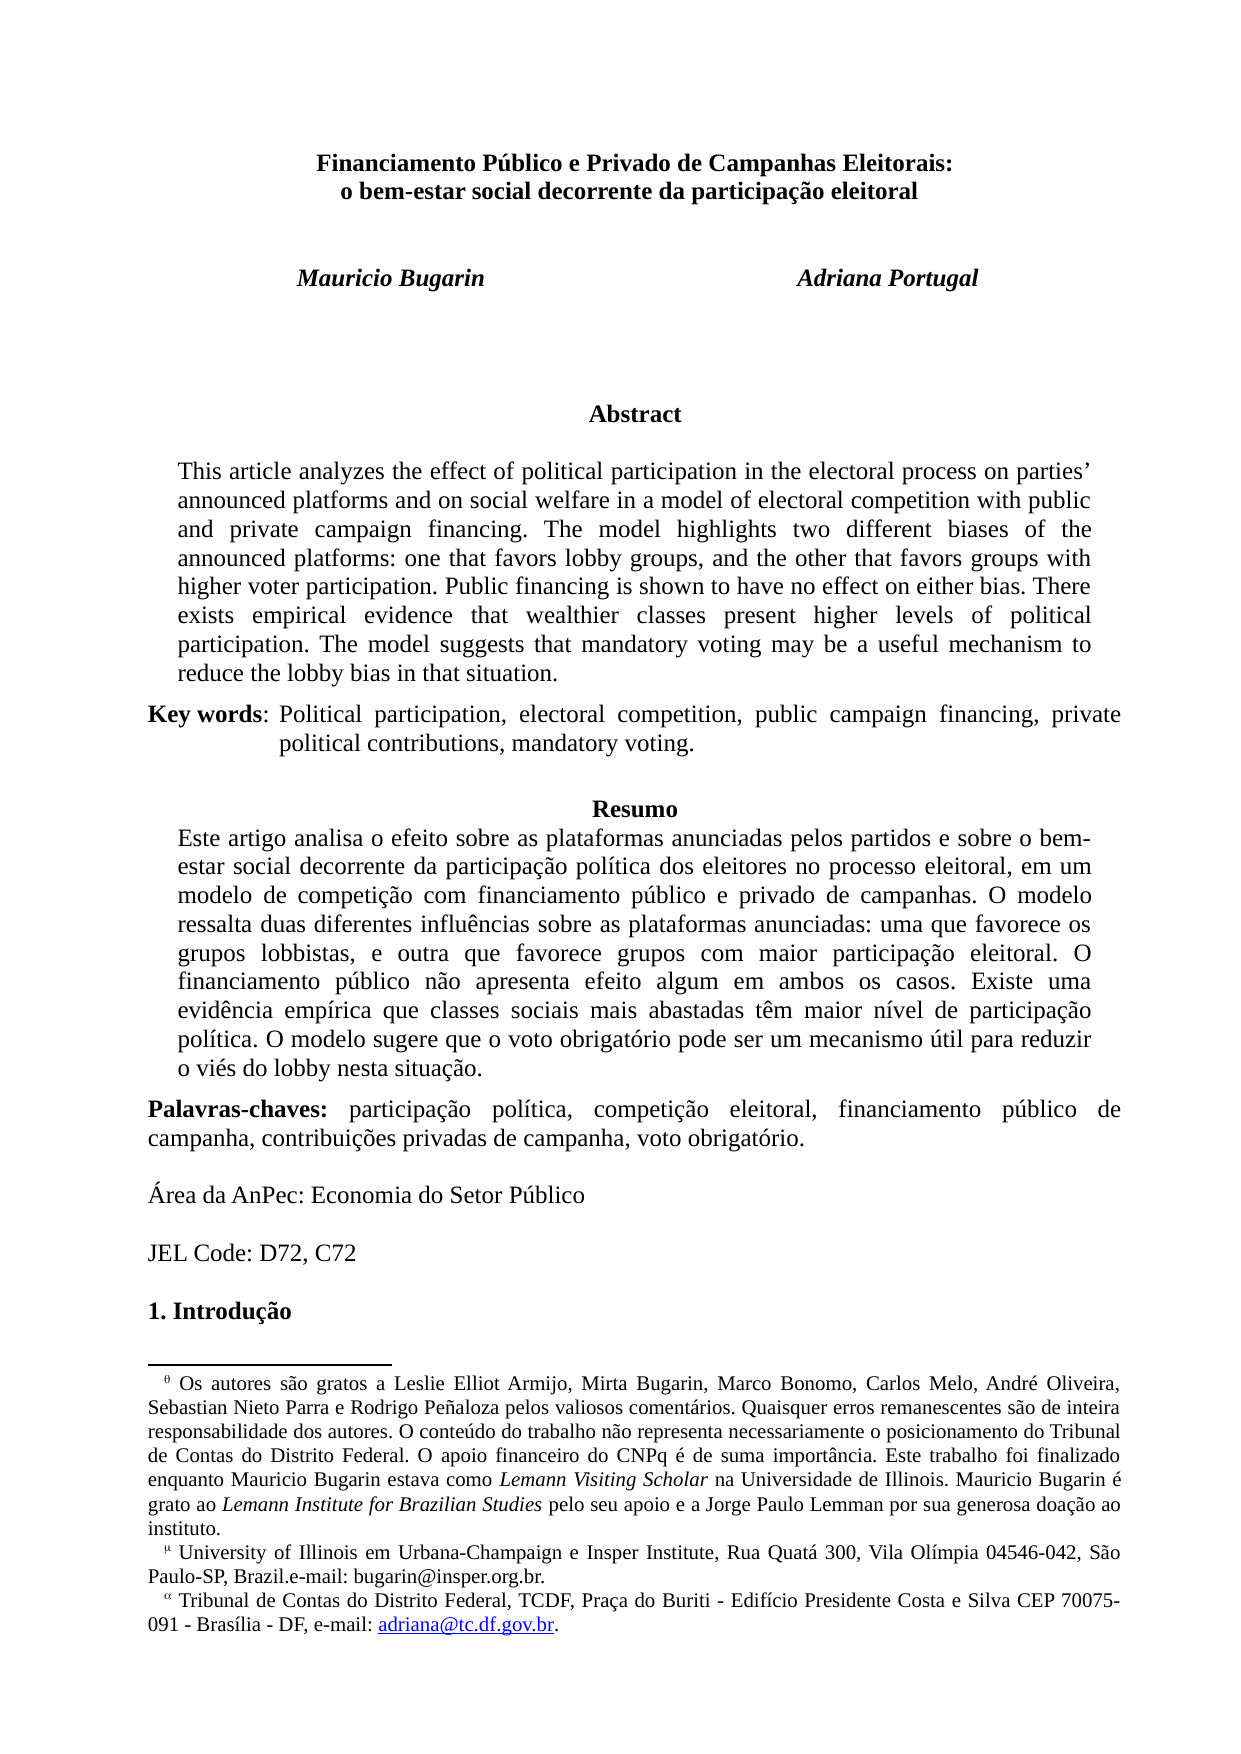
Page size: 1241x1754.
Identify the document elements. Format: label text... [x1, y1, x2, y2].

text Este artigo analisa o efeito sobre as plataformas anunciadas pelos partidos e sobre o bem-estar social decorrente da participação política dos eleitores no processo eleitoral, em um modelo de competição com financiamento público e privado de campanhas. O modelo ressalta duas diferentes influências sobre as plataformas anunciadas: uma que favorece os grupos lobbistas, e outra que favorece grupos com maior participação eleitoral. O financiamento público não apresenta efeito algum em ambos os casos. Existe uma evidência empírica que classes sociais mais abastadas têm maior nível de participação política. O modelo sugere que o voto obrigatório pode ser um mecanismo útil para reduzir o viés do lobby nesta situação. [177, 823, 1093, 1081]
subtitle o bem-estar social decorrente da participação eleitoral [148, 176, 1122, 205]
text Key words: Political participation, electoral competition, public campaign financing, private political contributions, mandatory voting. [148, 699, 1122, 756]
table_header Adriana Portugal [645, 263, 1142, 291]
text 1. Introdução [148, 1296, 1122, 1325]
text Área da AnPec: Economia do Setor Público [148, 1181, 1122, 1209]
text Financiamento Público e Privado de Campanhas Eleitorais: [148, 148, 1122, 176]
table_header Mauricio Bugarin [148, 263, 645, 291]
text This article analyzes the effect of political participation in the electoral process on parties’ announced platforms and on social welfare in a model of electoral competition with public and private campaign financing. The model highlights two different biases of the announced platforms: one that favors lobby groups, and the other that favors groups with higher voter participation. Public financing is shown to have no effect on either bias. There exists empirical evidence that wealthier classes present higher levels of political participation. The model suggests that mandatory voting may be a useful mechanism to reduce the lobby bias in that situation. [177, 456, 1092, 686]
text JEL Code: D72, C72 [148, 1238, 1122, 1267]
text Palavras-chaves: participação política, competição eleitoral, financiamento público de campanha, contribuições privadas de campanha, voto obrigatório. [148, 1094, 1122, 1151]
text Resumo [148, 794, 1122, 823]
text  Os autores são gratos a Leslie Elliot Armijo, Mirta Bugarin, Marco Bonomo, Carlos Melo, André Oliveira, Sebastian Nieto Parra e Rodrigo Peñaloza pelos valiosos comentários. Quaisquer erros remanescentes são de inteira responsabilidade dos autores. O conteúdo do trabalho não representa necessariamente o posicionamento do Tribunal de Contas do Distrito Federal. O apoio financeiro do CNPq é de suma importância. Este trabalho foi finalizado enquanto Mauricio Bugarin estava como Lemann Visiting Scholar na Universidade de Illinois. Mauricio Bugarin é grato ao Lemann Institute for Brazilian Studies pelo seu apoio e a Jorge Paulo Lemman por sua generosa doação ao instituto. [148, 1371, 1122, 1539]
text Abstract [148, 399, 1122, 428]
